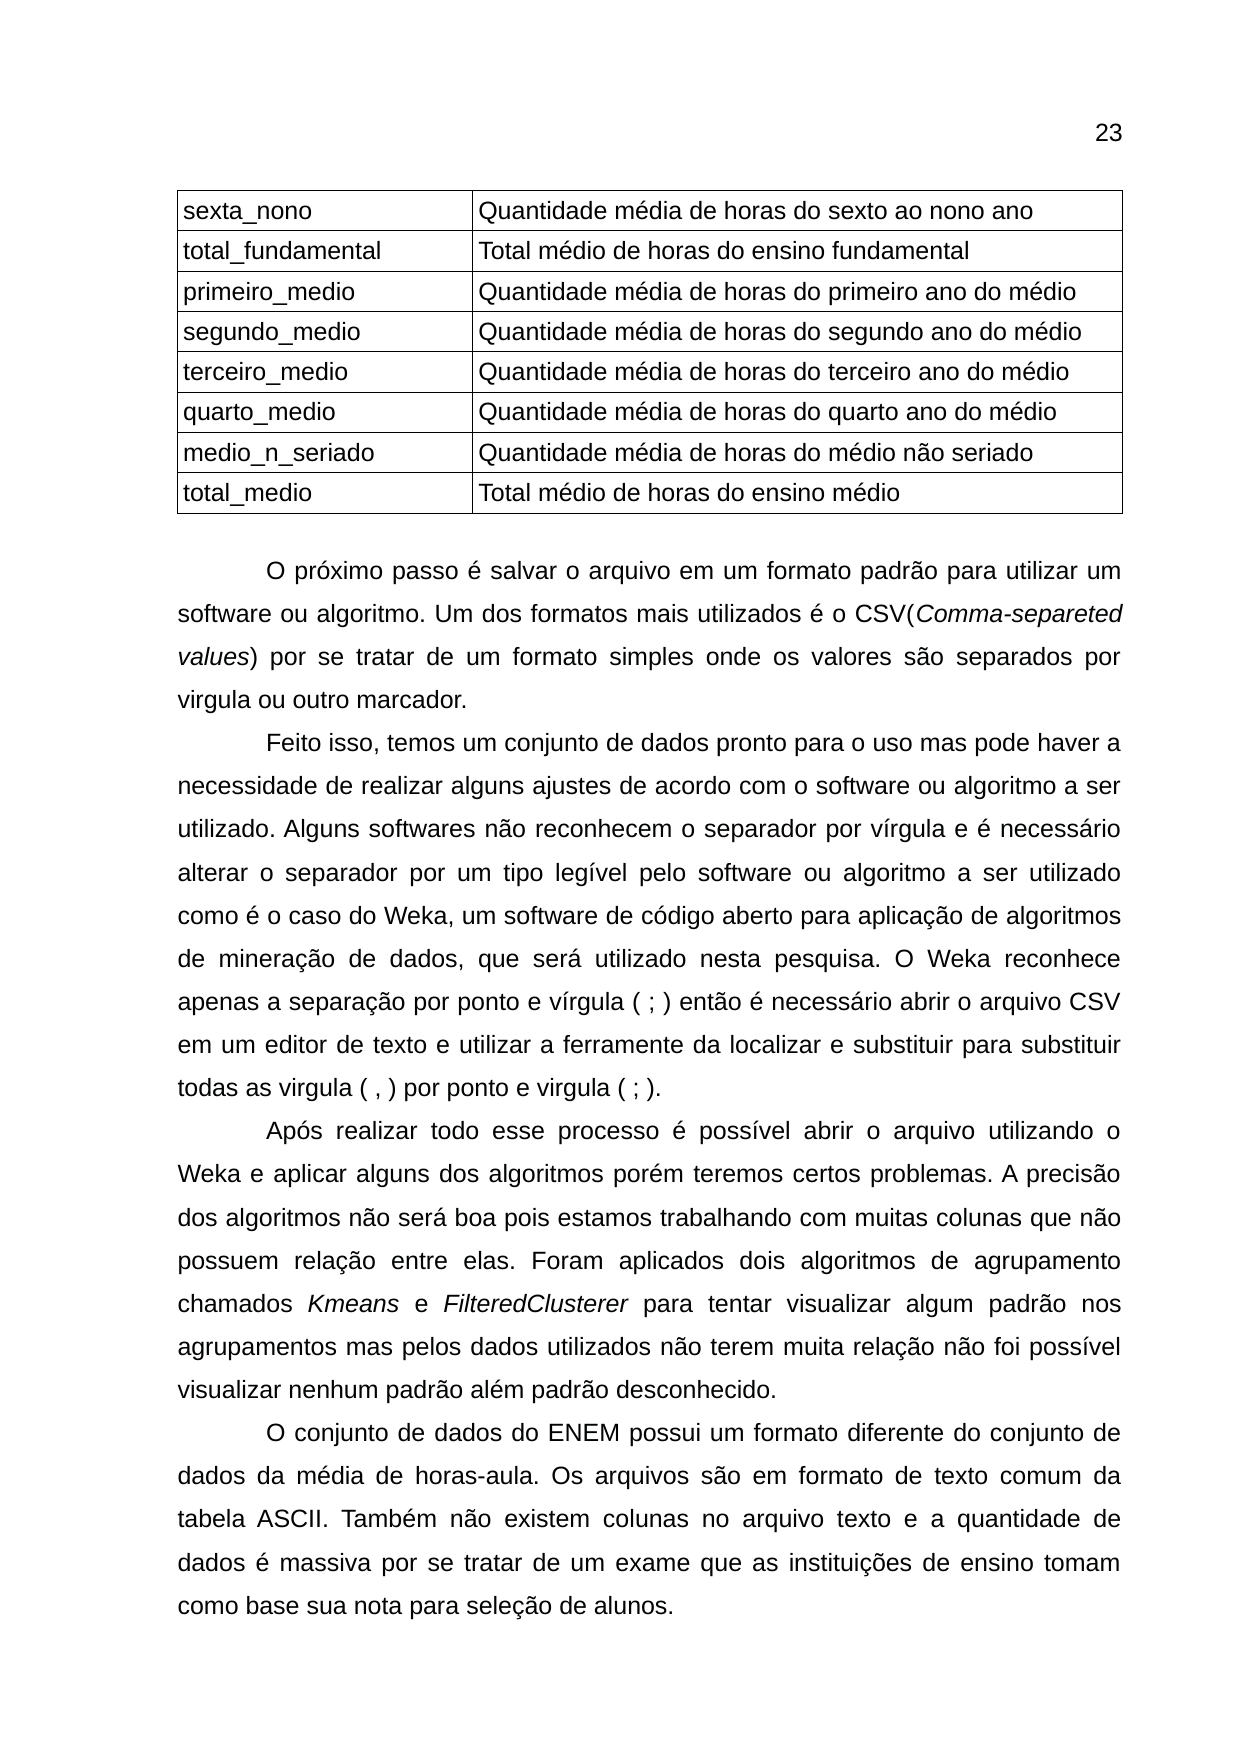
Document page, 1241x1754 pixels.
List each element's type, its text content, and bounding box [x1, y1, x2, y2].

table_cell Quantidade média de horas do segundo ano do médio [473, 312, 1122, 351]
table_cell primeiro_medio [178, 272, 472, 311]
table_cell Quantidade média de horas do terceiro ano do médio [473, 352, 1122, 392]
table_cell Total médio de horas do ensino fundamental [473, 231, 1122, 271]
table_cell sexta_nono [178, 191, 472, 230]
table_cell total_medio [178, 473, 472, 512]
table_cell Total médio de horas do ensino médio [473, 473, 1122, 512]
table_cell medio_n_seriado [178, 433, 472, 472]
table_cell Quantidade média de horas do médio não seriado [473, 433, 1122, 472]
table_cell quarto_medio [178, 393, 472, 432]
table_cell Quantidade média de horas do sexto ao nono ano [473, 191, 1122, 230]
table_cell Quantidade média de horas do quarto ano do médio [473, 393, 1122, 432]
table_cell segundo_medio [178, 312, 472, 351]
table_cell total_fundamental [178, 231, 472, 271]
text Após realizar todo esse processo é possível abrir o arquivo utilizando o Weka e aplicar alguns dos algoritmos porém teremos certos problemas. A precisão dos algoritmos não será boa pois estamos trabalhando com muitas colunas que não possuem relação entre elas. Foram aplicados dois algoritmos de agrupamento chamados Kmeans e FilteredClusterer para tentar visualizar algum padrão nos agrupamentos mas pelos dados utilizados não terem muita relação não foi possível visualizar nenhum padrão além padrão desconhecido. [177, 1116, 1122, 1404]
table_cell terceiro_medio [178, 352, 472, 392]
table_cell Quantidade média de horas do primeiro ano do médio [473, 272, 1122, 311]
text O próximo passo é salvar o arquivo em um formato padrão para utilizar um software ou algoritmo. Um dos formatos mais utilizados é o CSV(Comma-separeted values) por se tratar de um formato simples onde os valores são separados por virgula ou outro marcador. [177, 556, 1122, 714]
text O conjunto de dados do ENEM possui um formato diferente do conjunto de dados da média de horas-aula. Os arquivos são em formato de texto comum da tabela ASCII. Também não existem colunas no arquivo texto e a quantidade de dados é massiva por se tratar de um exame que as instituições de ensino tomam como base sua nota para seleção de alunos. [177, 1418, 1122, 1619]
text Feito isso, temos um conjunto de dados pronto para o uso mas pode haver a necessidade de realizar alguns ajustes de acordo com o software ou algoritmo a ser utilizado. Alguns softwares não reconhecem o separador por vírgula e é necessário alterar o separador por um tipo legível pelo software ou algoritmo a ser utilizado como é o caso do Weka, um software de código aberto para aplicação de algoritmos de mineração de dados, que será utilizado nesta pesquisa. O Weka reconhece apenas a separação por ponto e vírgula ( ; ) então é necessário abrir o arquivo CSV em um editor de texto e utilizar a ferramente da localizar e substituir para substituir todas as virgula ( , ) por ponto e virgula ( ; ). [177, 728, 1122, 1102]
